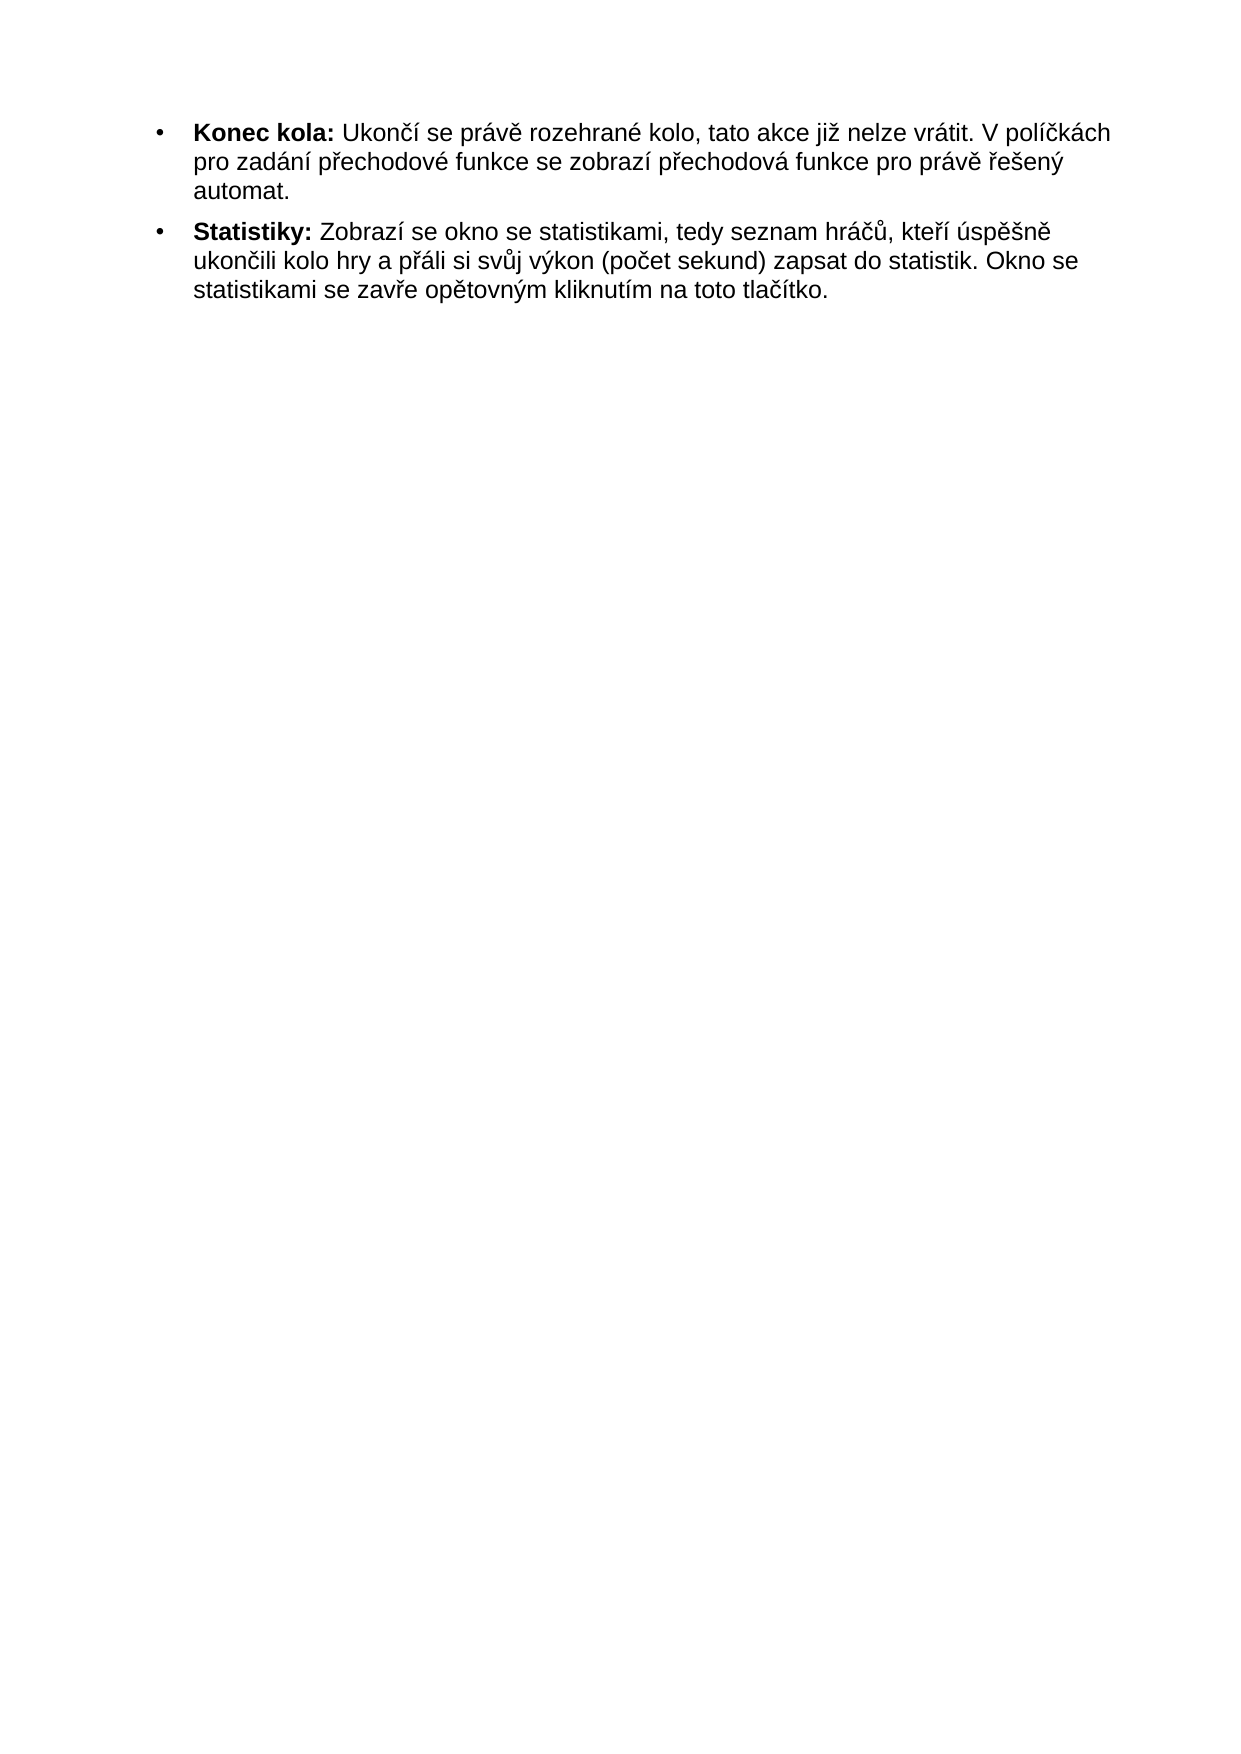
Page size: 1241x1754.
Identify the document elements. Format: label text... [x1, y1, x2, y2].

list Statistiky: Zobrazí se okno se statistikami, tedy seznam hráčů, kteří úspěšně ukončili kolo hry a přáli si svůj výkon (počet sekund) zapsat do statistik. Okno se statistikami se zavře opětovným kliknutím na toto tlačítko. [156, 217, 1122, 303]
list Konec kola: Ukončí se právě rozehrané kolo, tato akce již nelze vrátit. V políčkách pro zadání přechodové funkce se zobrazí přechodová funkce pro právě řešený automat. [156, 118, 1122, 204]
